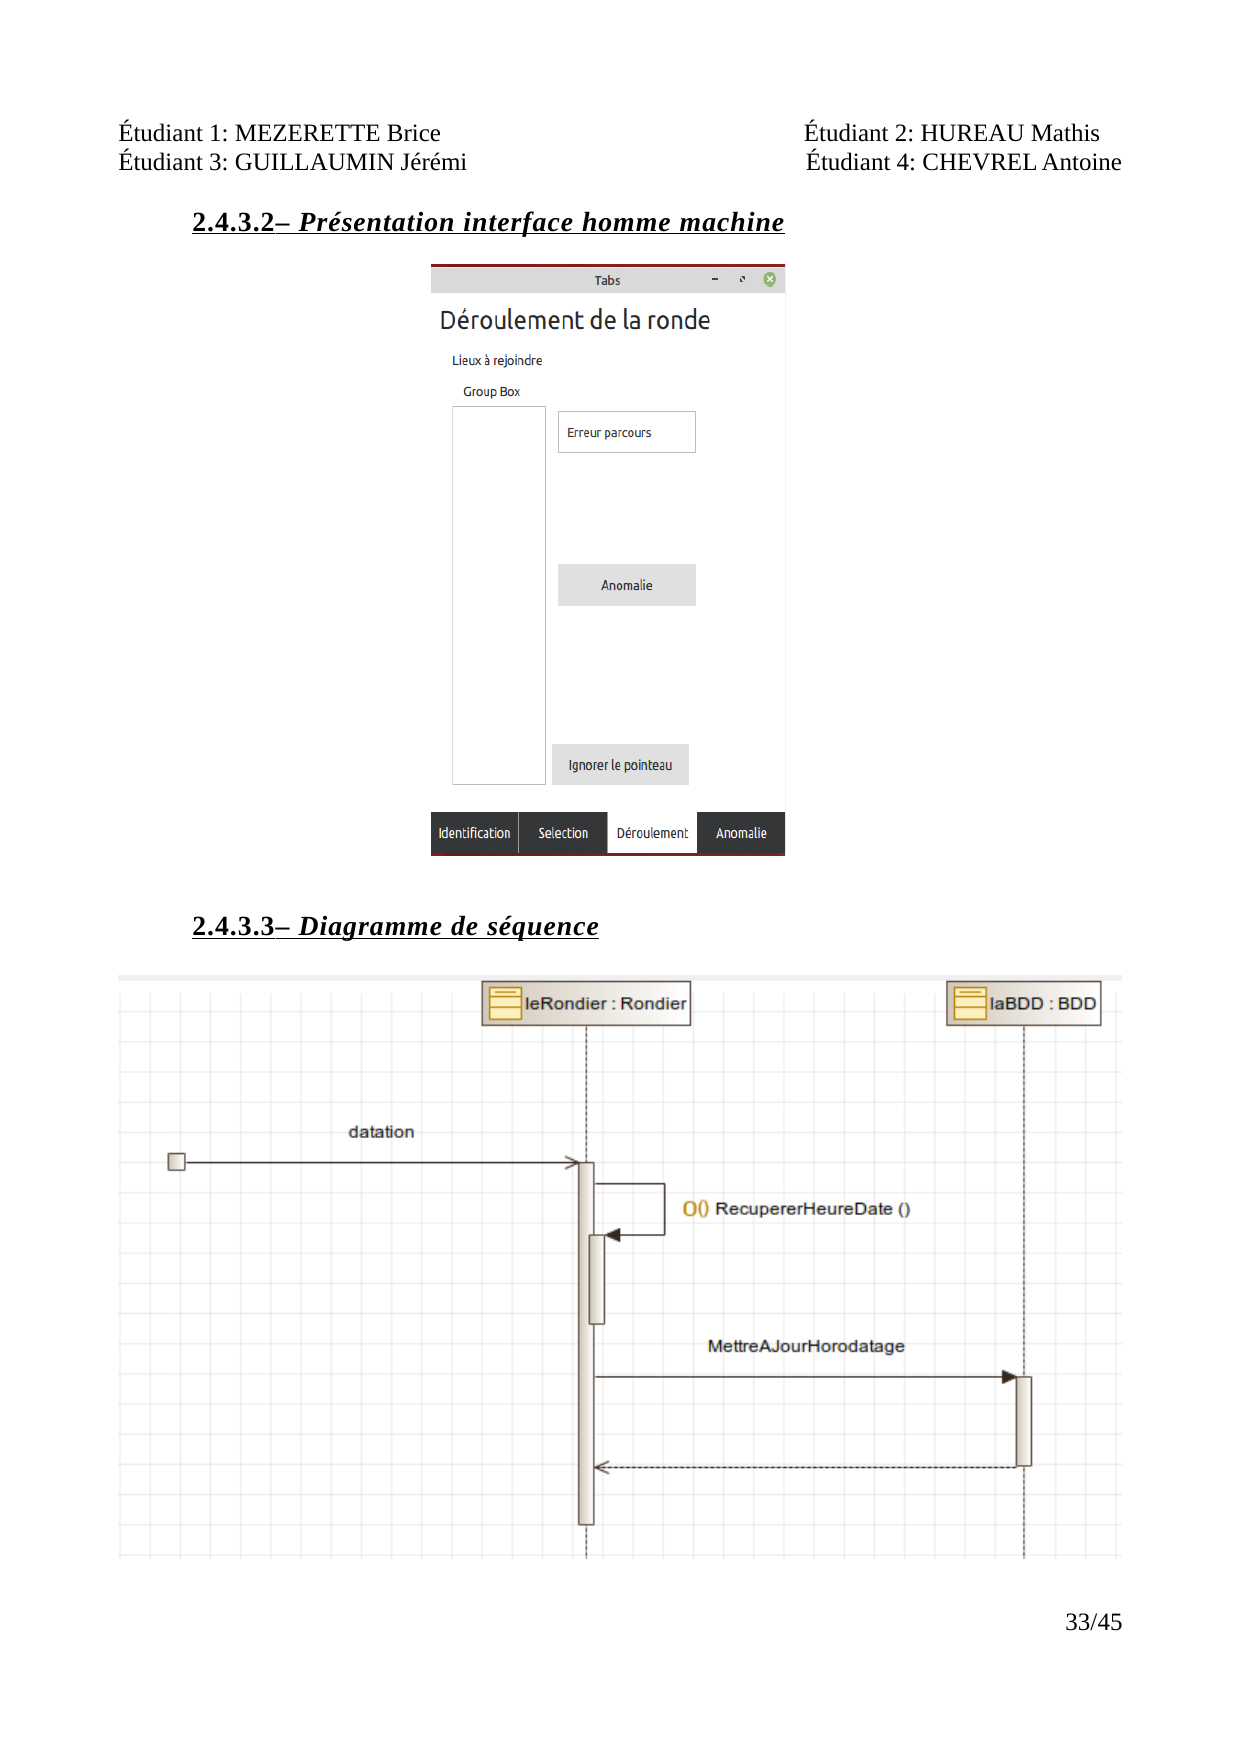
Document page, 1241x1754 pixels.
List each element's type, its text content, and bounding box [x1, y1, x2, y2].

picture [431, 264, 786, 856]
subtitle 2.4.3.3– Diagramme de séquence [118, 910, 1122, 942]
picture [118, 975, 1123, 1559]
subtitle 2.4.3.2– Présentation interface homme machine [118, 205, 1122, 237]
